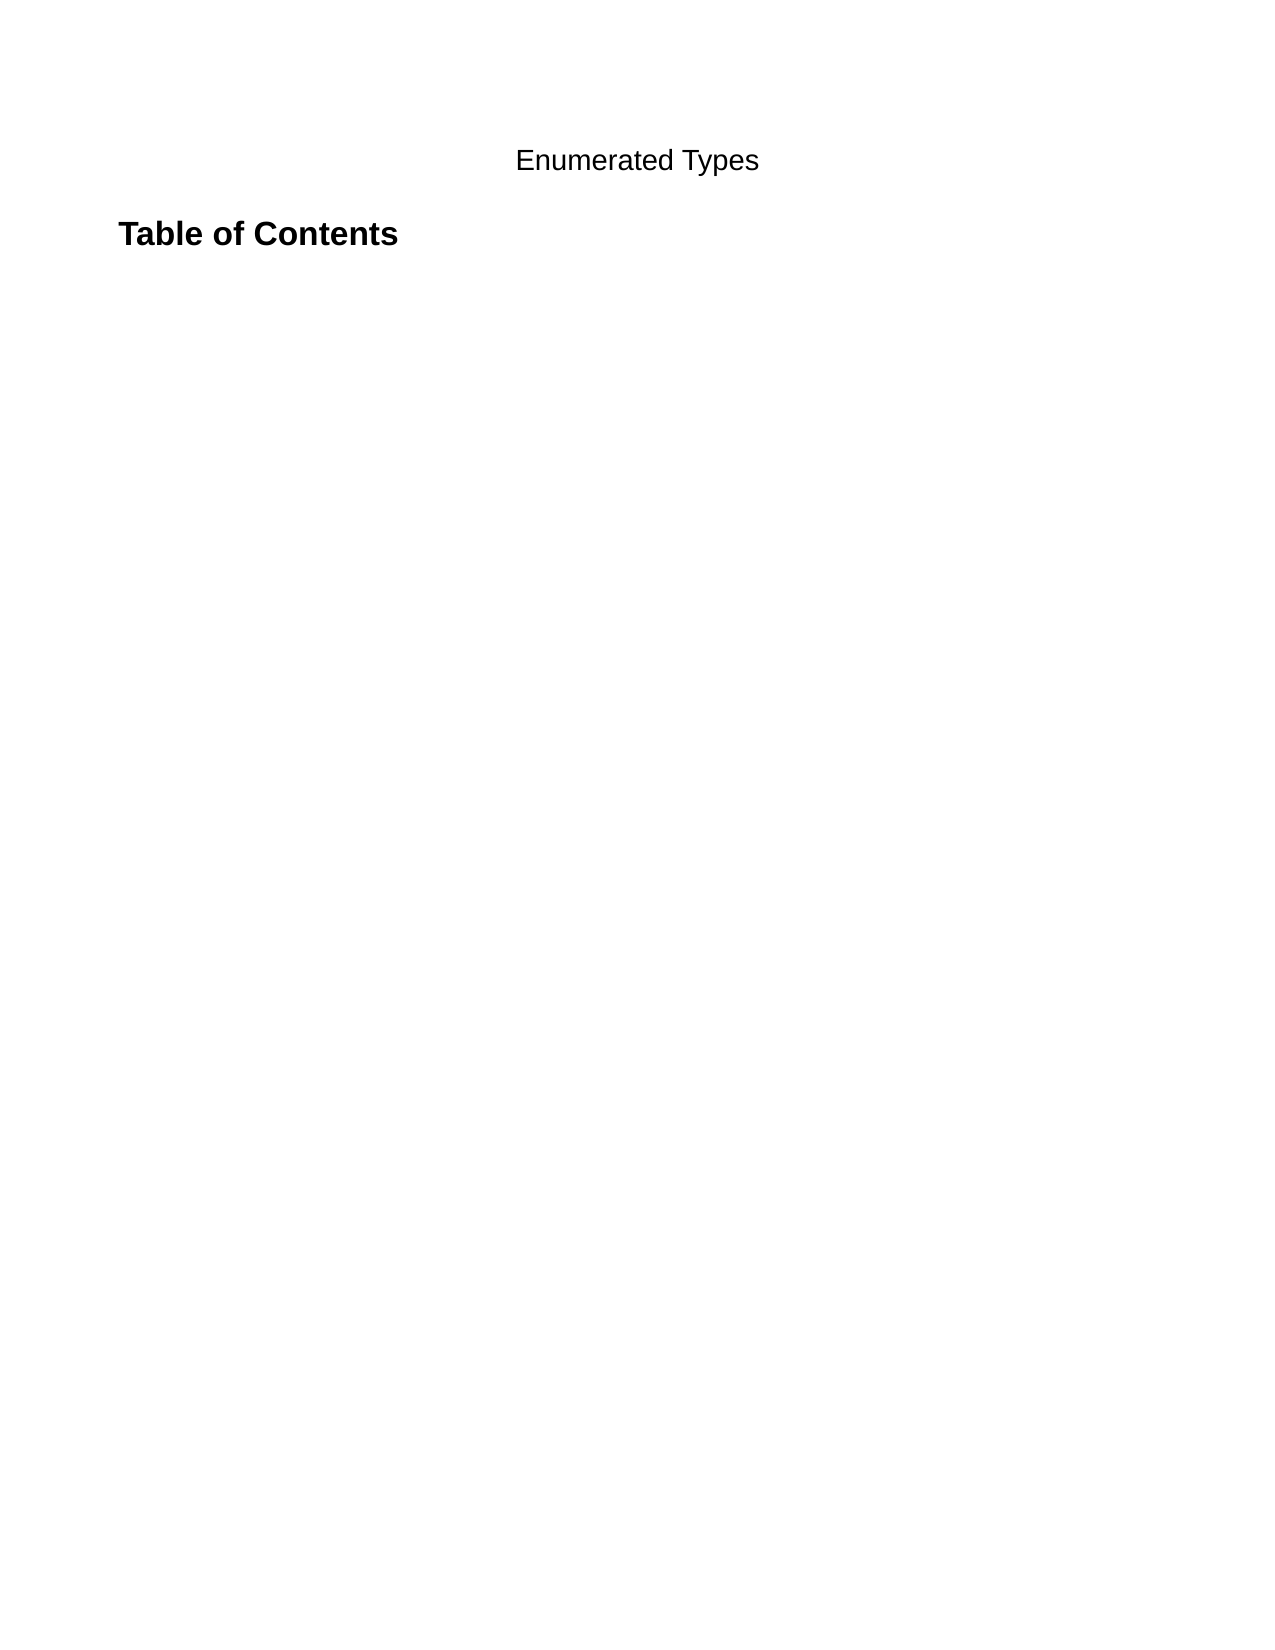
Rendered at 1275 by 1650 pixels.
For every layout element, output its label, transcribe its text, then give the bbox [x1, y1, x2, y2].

subtitle Table of Contents [118, 214, 1157, 253]
subtitle Enumerated Types [118, 143, 1157, 177]
